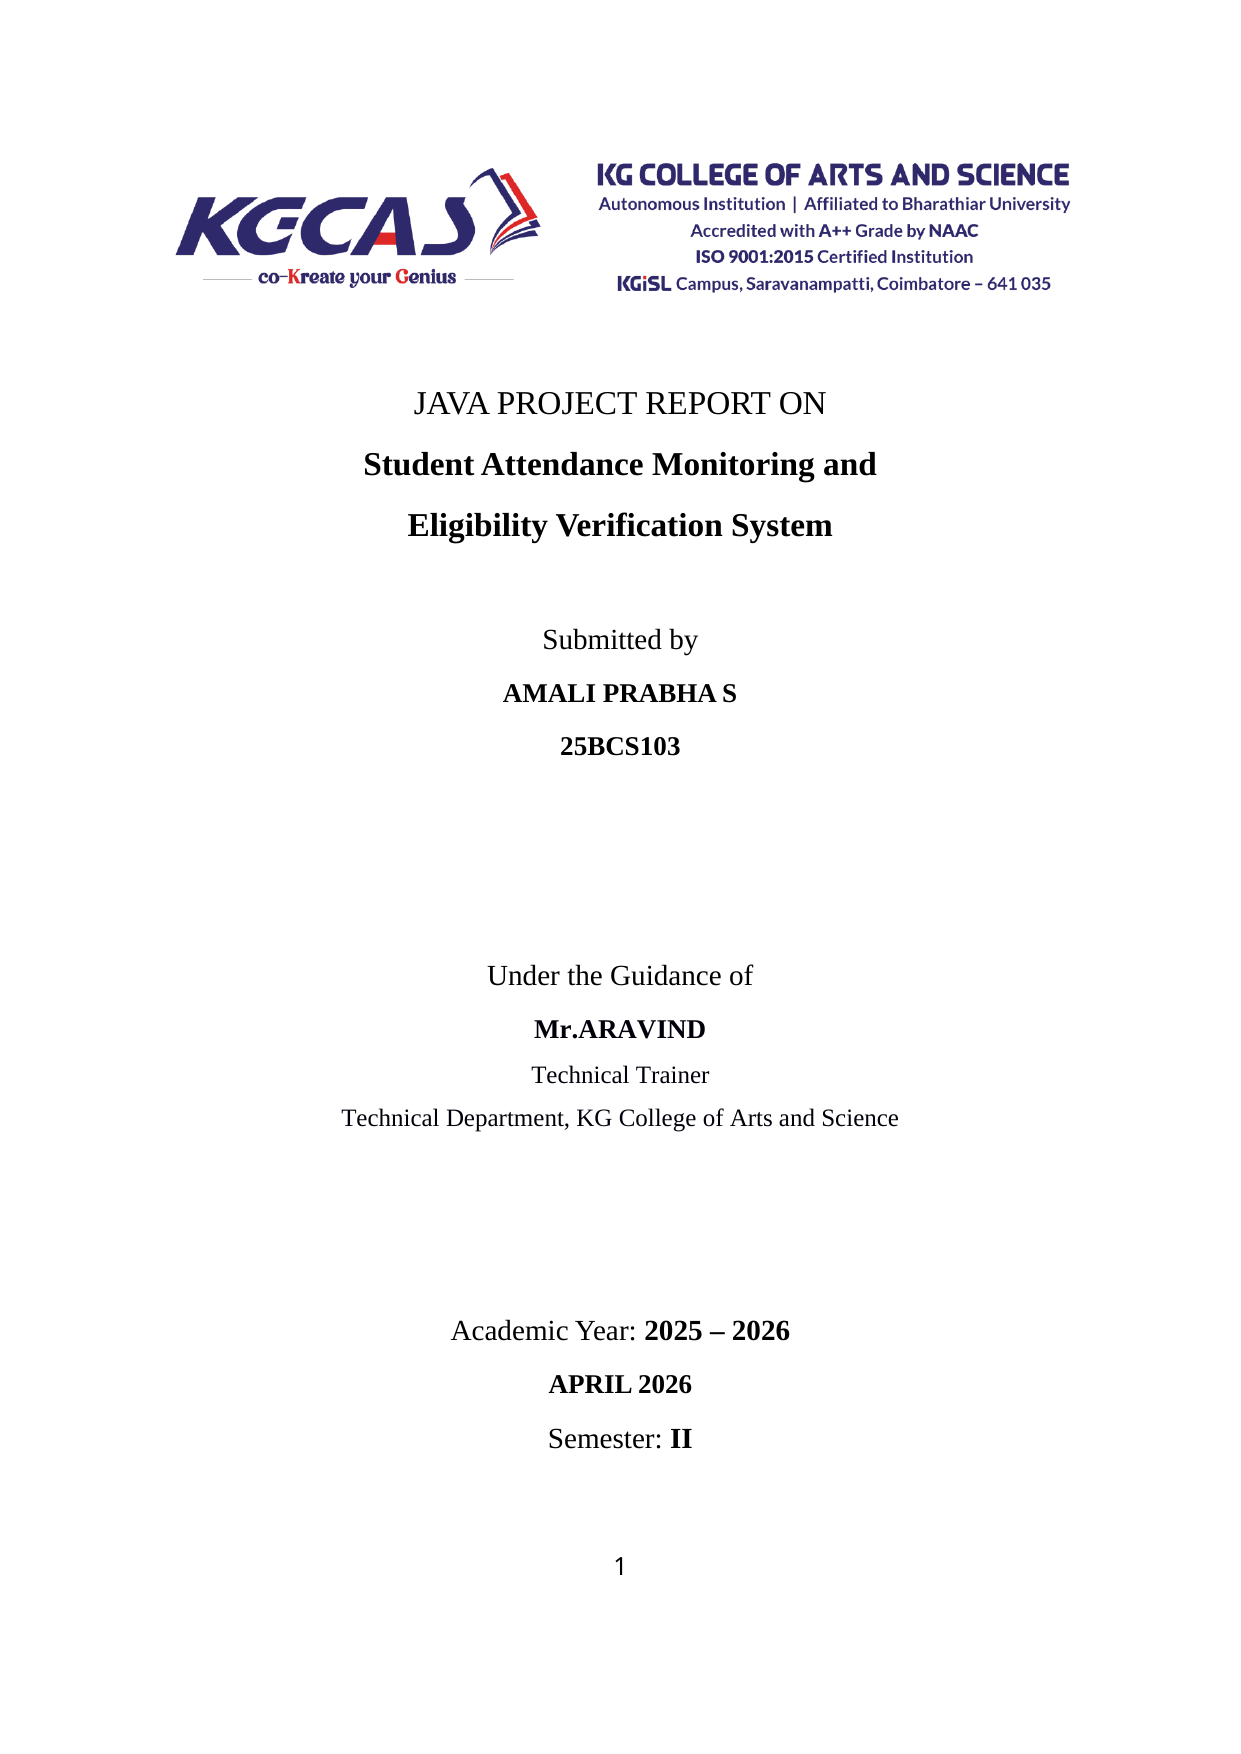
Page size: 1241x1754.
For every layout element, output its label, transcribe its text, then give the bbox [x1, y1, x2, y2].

text Student Attendance Monitoring and [150, 444, 1090, 482]
text AMALI PRABHA S [150, 677, 1090, 708]
text Under the Guidance of [150, 958, 1090, 991]
text Submitted by [150, 622, 1090, 655]
text JAVA PROJECT REPORT ON [150, 383, 1090, 421]
text Technical Trainer [150, 1060, 1090, 1088]
picture [150, 150, 1091, 306]
text Academic Year: 2025 – 2026 [150, 1313, 1090, 1346]
text APRIL 2026 [150, 1368, 1090, 1399]
text Technical Department, KG College of Arts and Science [150, 1103, 1090, 1132]
text Semester: II [150, 1421, 1090, 1454]
text 25BCS103 [150, 730, 1090, 761]
text Mr.ARAVIND [150, 1013, 1090, 1044]
text Eligibility Verification System [150, 505, 1090, 543]
